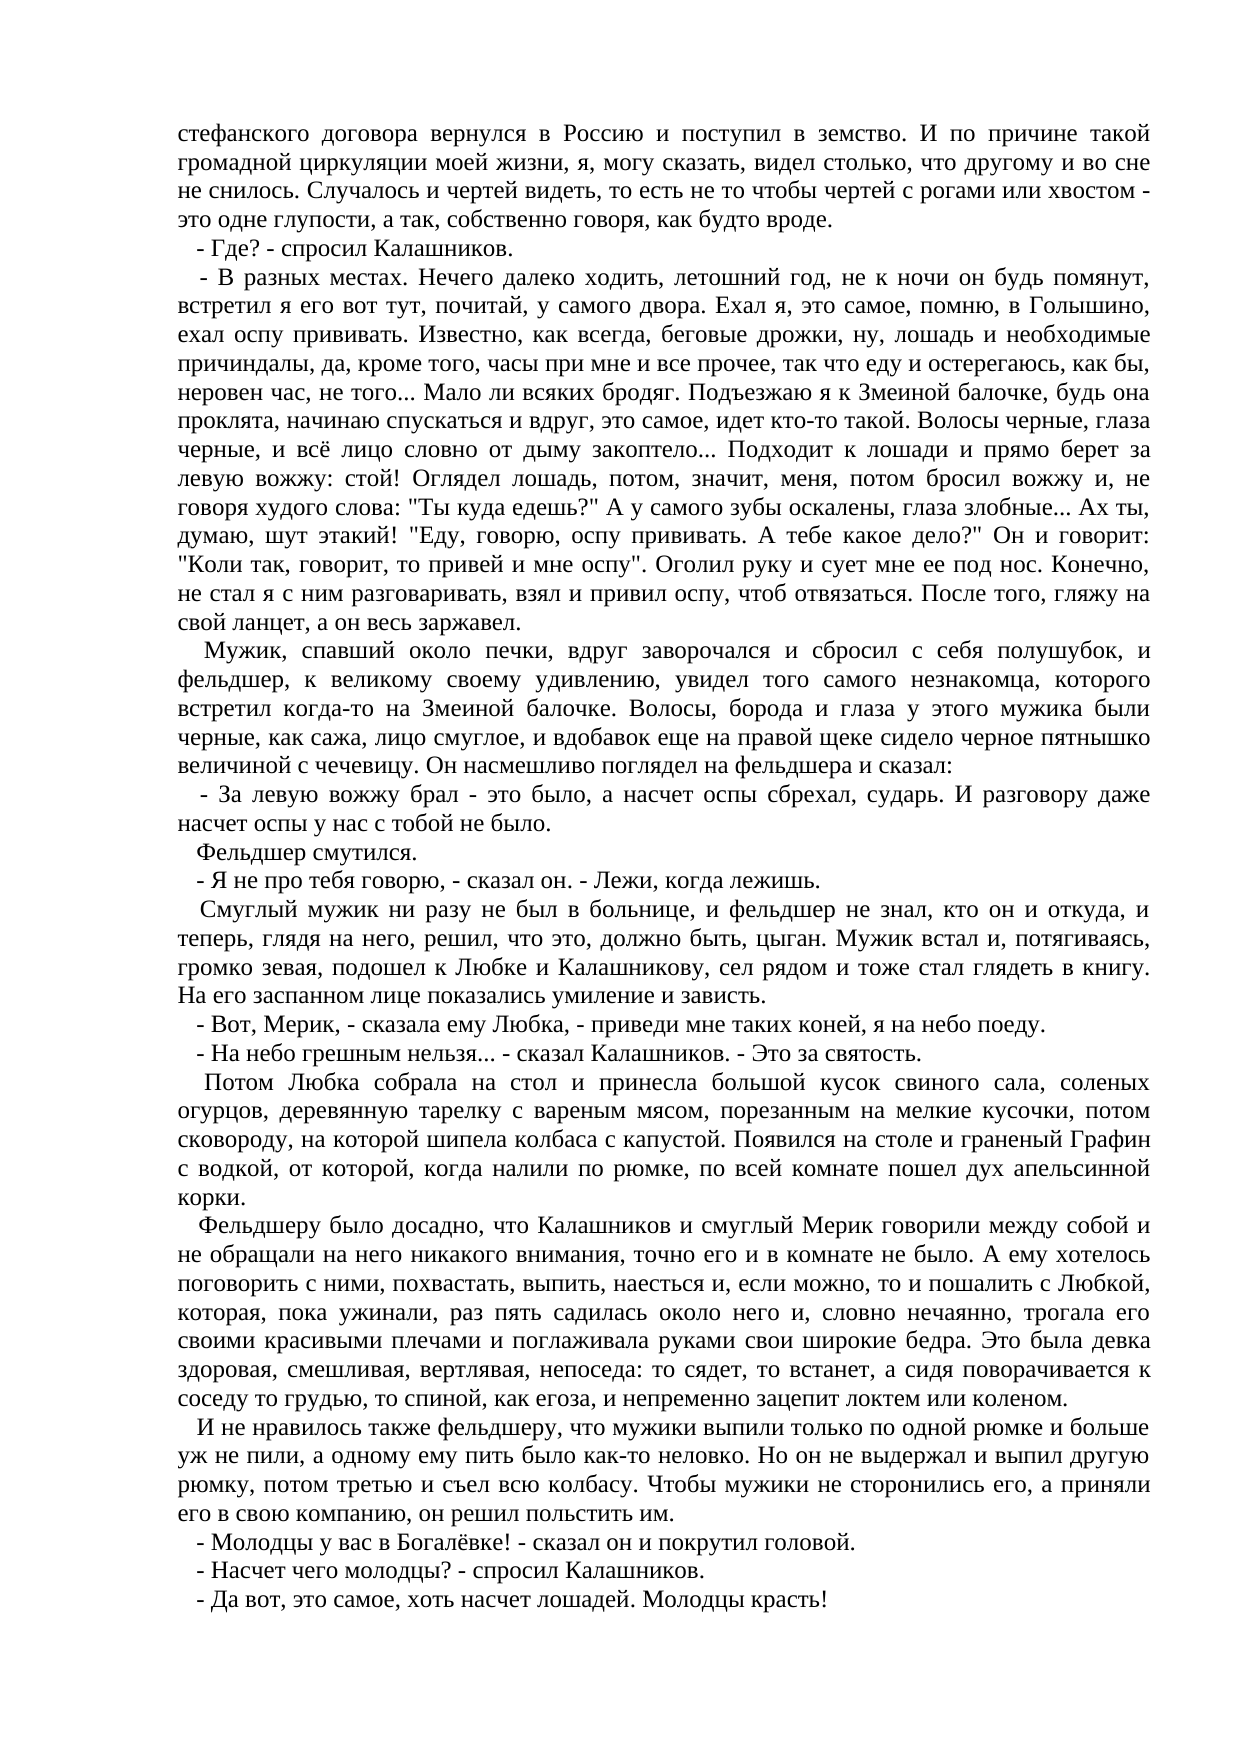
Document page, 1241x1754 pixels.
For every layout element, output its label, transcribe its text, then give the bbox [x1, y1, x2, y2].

text - На небо грешным нельзя... - сказал Калашников. - Это за святость. [177, 1038, 1152, 1067]
text Потом Любка собрала на стол и принесла большой кусок свиного сала, соленых огурцов, деревянную тарелку с вареным мясом, порезанным на мелкие кусочки, потом сковороду, на которой шипела колбаса с капустой. Появился на столе и граненый Графин с водкой, от которой, когда налили по рюмке, по всей комнате пошел дух апельсинной корки. [177, 1067, 1152, 1211]
text - Я не про тебя говорю, - сказал он. - Лежи, когда лежишь. [177, 866, 1152, 894]
text - Где? - спросил Калашников. [177, 233, 1152, 262]
text Фельдшеру было досадно, что Калашников и смуглый Мерик говорили между собой и не обращали на него никакого внимания, точно его и в комнате не было. А ему хотелось поговорить с ними, похвастать, выпить, наесться и, если можно, то и пошалить с Любкой, которая, пока ужинали, раз пять садилась около него и, словно нечаянно, трогала его своими красивыми плечами и поглаживала руками свои широкие бедра. Это была девка здоровая, смешливая, вертлявая, непоседа: то сядет, то встанет, а сидя поворачивается к соседу то грудью, то спиной, как егоза, и непременно зацепит локтем или коленом. [177, 1211, 1152, 1412]
text - В разных местах. Нечего далеко ходить, летошний год, не к ночи он будь помянут, встретил я его вот тут, почитай, у самого двора. Ехал я, это самое, помню, в Голышино, ехал оспу прививать. Известно, как всегда, беговые дрожки, ну, лошадь и необходимые причиндалы, да, кроме того, часы при мне и все прочее, так что еду и остерегаюсь, как бы, неровен час, не того... Мало ли всяких бродяг. Подъезжаю я к Змеиной балочке, будь она проклята, начинаю спускаться и вдруг, это самое, идет кто-то такой. Волосы черные, глаза черные, и всё лицо словно от дыму закоптело... Подходит к лошади и прямо берет за левую вожжу: стой! Оглядел лошадь, потом, значит, меня, потом бросил вожжу и, не говоря худого слова: "Ты куда едешь?" А у самого зубы оскалены, глаза злобные... Ах ты, думаю, шут этакий! "Еду, говорю, оспу прививать. А тебе какое дело?" Он и говорит: "Коли так, говорит, то привей и мне оспу". Оголил руку и сует мне ее под нос. Конечно, не стал я с ним разговаривать, взял и привил оспу, чтоб отвязаться. После того, гляжу на свой ланцет, а он весь заржавел. [177, 262, 1152, 636]
text стефанского договора вернулся в Россию и поступил в земство. И по причине такой громадной циркуляции моей жизни, я, могу сказать, видел столько, что другому и во сне не снилось. Случалось и чертей видеть, то есть не то чтобы чертей с рогами или хвостом - это одне глупости, а так, собственно говоря, как будто вроде. [177, 118, 1152, 233]
text И не нравилось также фельдшеру, что мужики выпили только по одной рюмке и больше уж не пили, а одному ему пить было как-то неловко. Но он не выдержал и выпил другую рюмку, потом третью и съел всю колбасу. Чтобы мужики не сторонились его, а приняли его в свою компанию, он решил польстить им. [177, 1412, 1152, 1527]
text - Насчет чего молодцы? - спросил Калашников. [177, 1556, 1152, 1584]
text - Да вот, это самое, хоть насчет лошадей. Молодцы красть! [177, 1584, 1152, 1613]
text - За левую вожжу брал - это было, а насчет оспы сбрехал, сударь. И разговору даже насчет оспы у нас с тобой не было. [177, 779, 1152, 837]
text - Молодцы у вас в Богалёвке! - сказал он и покрутил головой. [177, 1527, 1152, 1556]
text Смуглый мужик ни разу не был в больнице, и фельдшер не знал, кто он и откуда, и теперь, глядя на него, решил, что это, должно быть, цыган. Мужик встал и, потягиваясь, громко зевая, подошел к Любке и Калашникову, сел рядом и тоже стал глядеть в книгу. На его заспанном лице показались умиление и зависть. [177, 894, 1152, 1009]
text Мужик, спавший около печки, вдруг заворочался и сбросил с себя полушубок, и фельдшер, к великому своему удивлению, увидел того самого незнакомца, которого встретил когда-то на Змеиной балочке. Волосы, борода и глаза у этого мужика были черные, как сажа, лицо смуглое, и вдобавок еще на правой щеке сидело черное пятнышко величиной с чечевицу. Он насмешливо поглядел на фельдшера и сказал: [177, 636, 1152, 779]
text - Вот, Мерик, - сказала ему Любка, - приведи мне таких коней, я на небо поеду. [177, 1009, 1152, 1038]
text Фельдшер смутился. [177, 837, 1152, 866]
